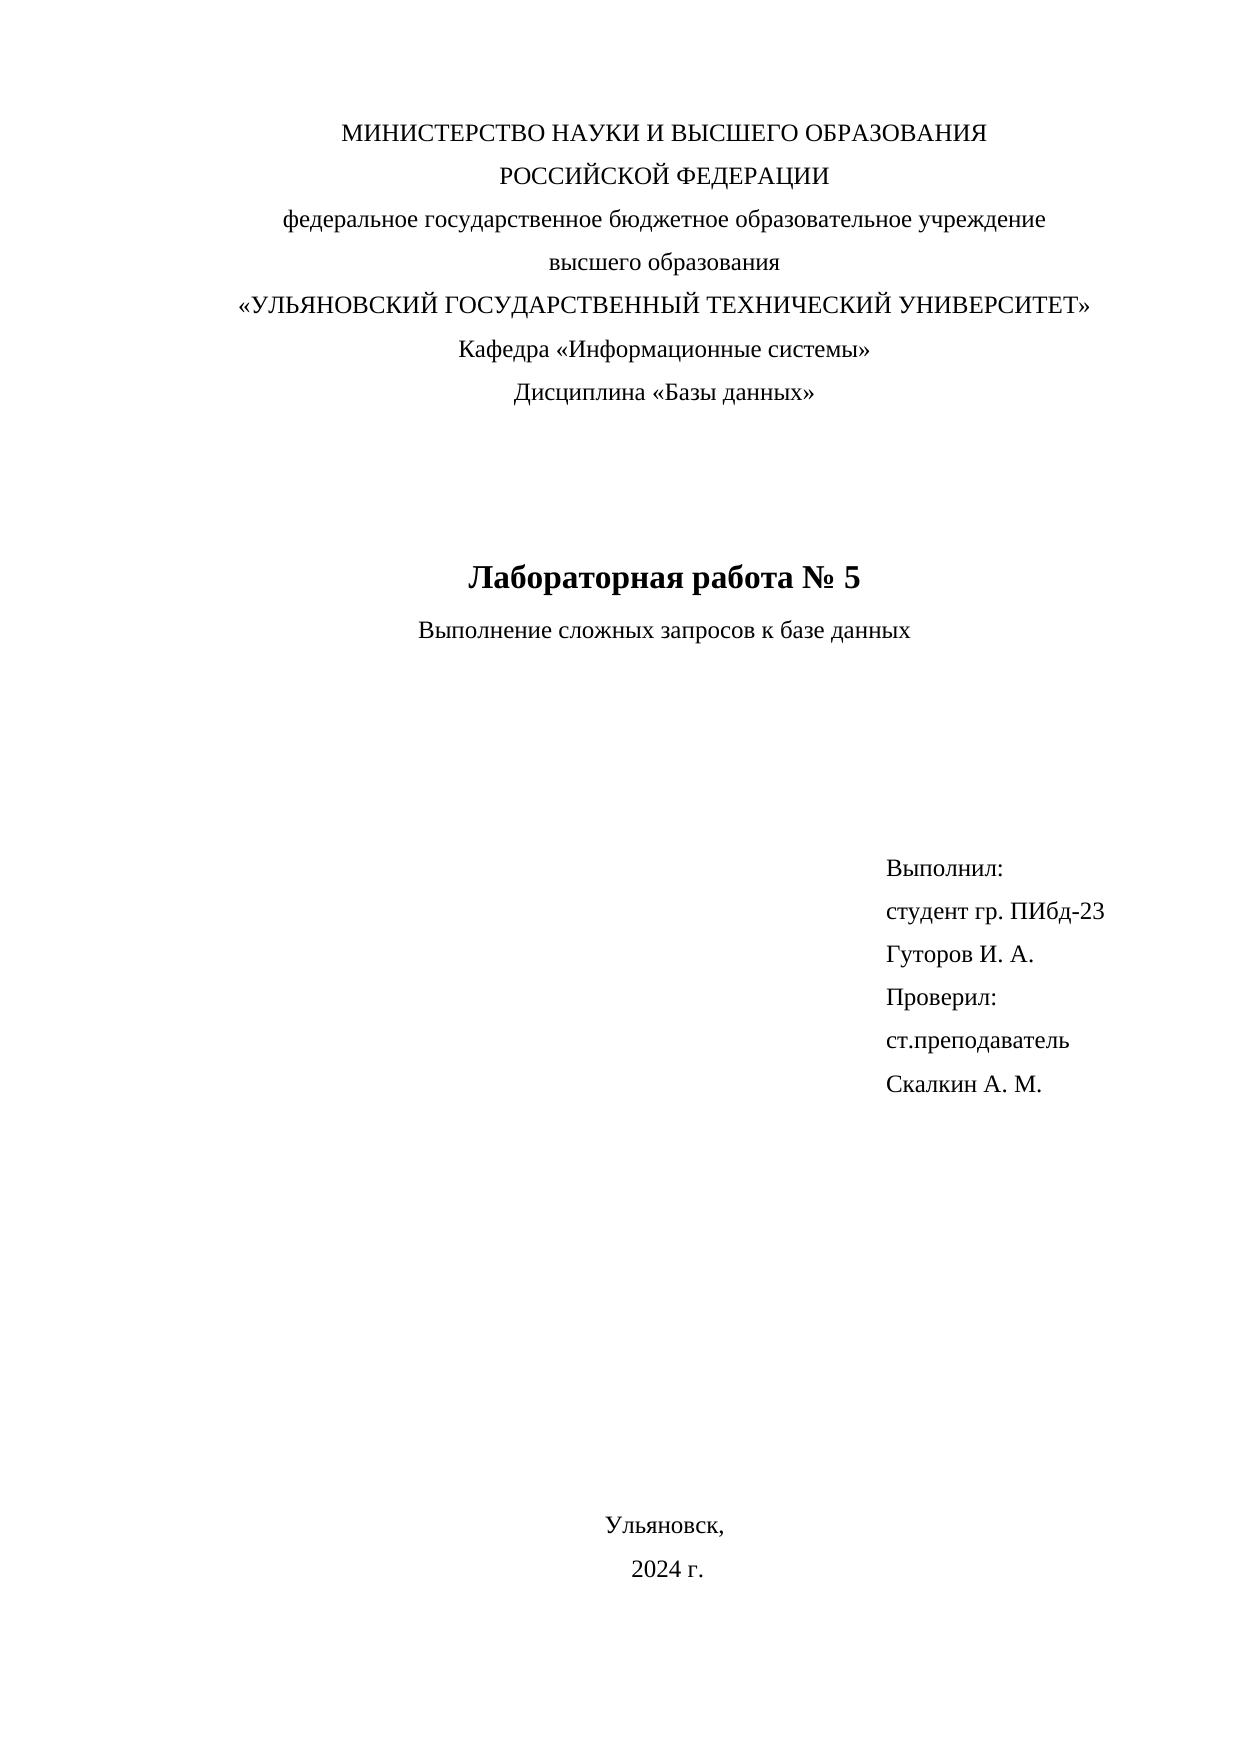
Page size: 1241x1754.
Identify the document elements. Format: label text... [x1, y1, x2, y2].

text МИНИСТЕРСТВО НАУКИ И ВЫСШЕГО ОБРАЗОВАНИЯ [177, 118, 1152, 147]
text Лабораторная работа № 5 [177, 557, 1152, 596]
text ст.преподаватель [325, 1026, 1152, 1054]
text Кафедра «Информационные системы» [177, 334, 1152, 362]
text Гуторов И. А. [325, 939, 1152, 968]
text «УЛЬЯНОВСКИЙ ГОСУДАРСТВЕННЫЙ ТЕХНИЧЕСКИЙ УНИВЕРСИТЕТ» [177, 291, 1152, 319]
text Скалкин А. М. [325, 1069, 1152, 1097]
text Проверил: [325, 982, 1152, 1011]
text Выполнение сложных запросов к базе данных [177, 615, 1152, 644]
text студент гр. ПИбд-23 [325, 896, 1152, 925]
text Дисциплина «Базы данных» [177, 377, 1152, 406]
text Ульяновск, 2024 г. [177, 1467, 1152, 1582]
text федеральное государственное бюджетное образовательное учреждение [177, 204, 1152, 233]
text Выполнил: [325, 853, 1152, 882]
text РОССИЙСКОЙ ФЕДЕРАЦИИ [177, 161, 1152, 190]
text высшего образования [177, 247, 1152, 276]
